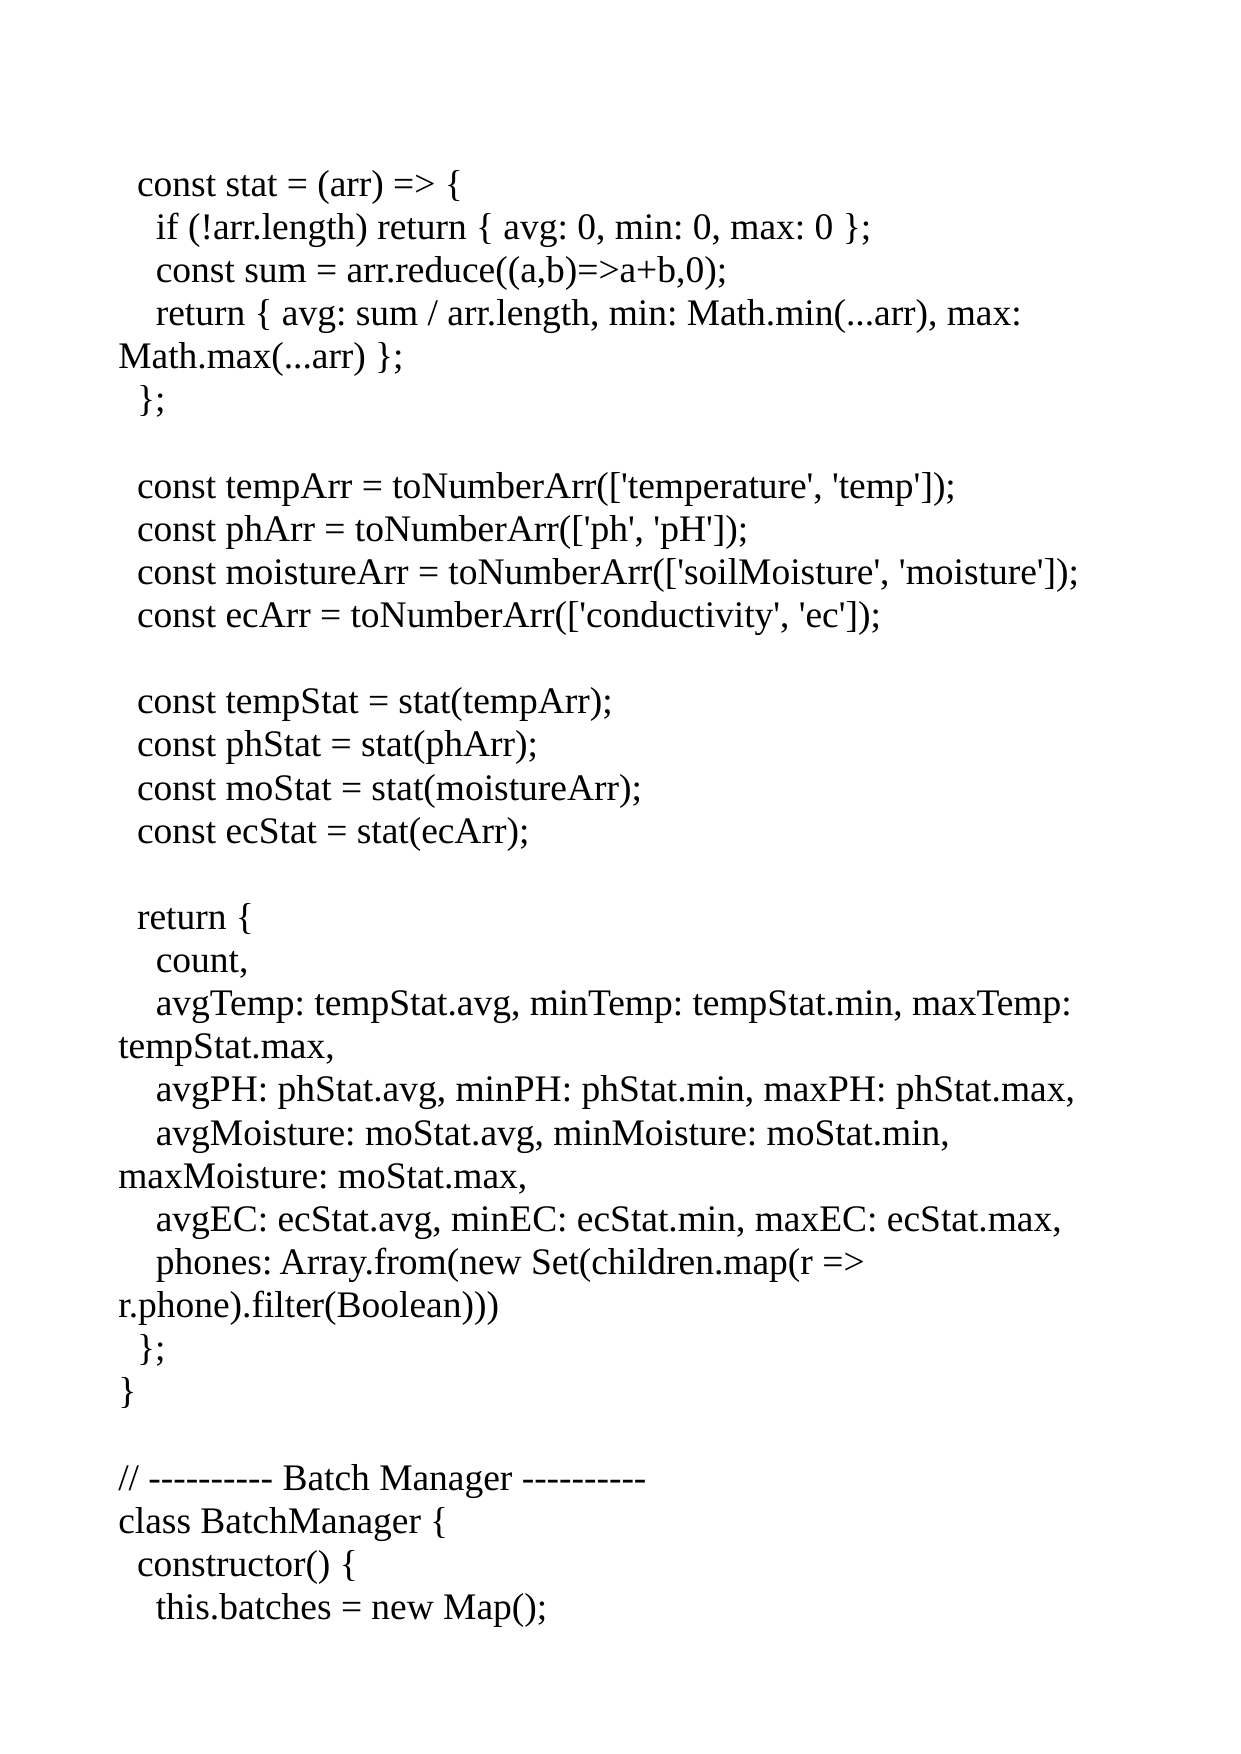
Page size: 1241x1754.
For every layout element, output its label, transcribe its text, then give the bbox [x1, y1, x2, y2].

text this.batches = new Map(); [118, 1584, 1122, 1627]
text avgMoisture: moStat.avg, minMoisture: moStat.min, maxMoisture: moStat.max, [118, 1110, 1122, 1196]
text const phStat = stat(phArr); [118, 722, 1122, 765]
text const stat = (arr) => { [118, 161, 1122, 204]
text const ecStat = stat(ecArr); [118, 808, 1122, 851]
text }; [118, 1326, 1122, 1369]
text return { avg: sum / arr.length, min: Math.min(...arr), max: Math.max(...arr) }; [118, 291, 1122, 377]
text if (!arr.length) return { avg: 0, min: 0, max: 0 }; [118, 204, 1122, 247]
text const ecArr = toNumberArr(['conductivity', 'ec']); [118, 592, 1122, 636]
text avgEC: ecStat.avg, minEC: ecStat.min, maxEC: ecStat.max, [118, 1196, 1122, 1239]
text class BatchManager { [118, 1498, 1122, 1541]
text const moStat = stat(moistureArr); [118, 765, 1122, 808]
text const tempStat = stat(tempArr); [118, 679, 1122, 722]
text count, [118, 937, 1122, 981]
text return { [118, 894, 1122, 937]
text const tempArr = toNumberArr(['temperature', 'temp']); [118, 463, 1122, 506]
text const sum = arr.reduce((a,b)=>a+b,0); [118, 247, 1122, 291]
text } [118, 1369, 1122, 1412]
text avgPH: phStat.avg, minPH: phStat.min, maxPH: phStat.max, [118, 1067, 1122, 1110]
text phones: Array.from(new Set(children.map(r => r.phone).filter(Boolean))) [118, 1239, 1122, 1326]
text avgTemp: tempStat.avg, minTemp: tempStat.min, maxTemp: tempStat.max, [118, 981, 1122, 1067]
text constructor() { [118, 1541, 1122, 1584]
text const phArr = toNumberArr(['ph', 'pH']); [118, 506, 1122, 549]
text // ---------- Batch Manager ---------- [118, 1455, 1122, 1498]
text const moistureArr = toNumberArr(['soilMoisture', 'moisture']); [118, 549, 1122, 592]
text }; [118, 377, 1122, 420]
